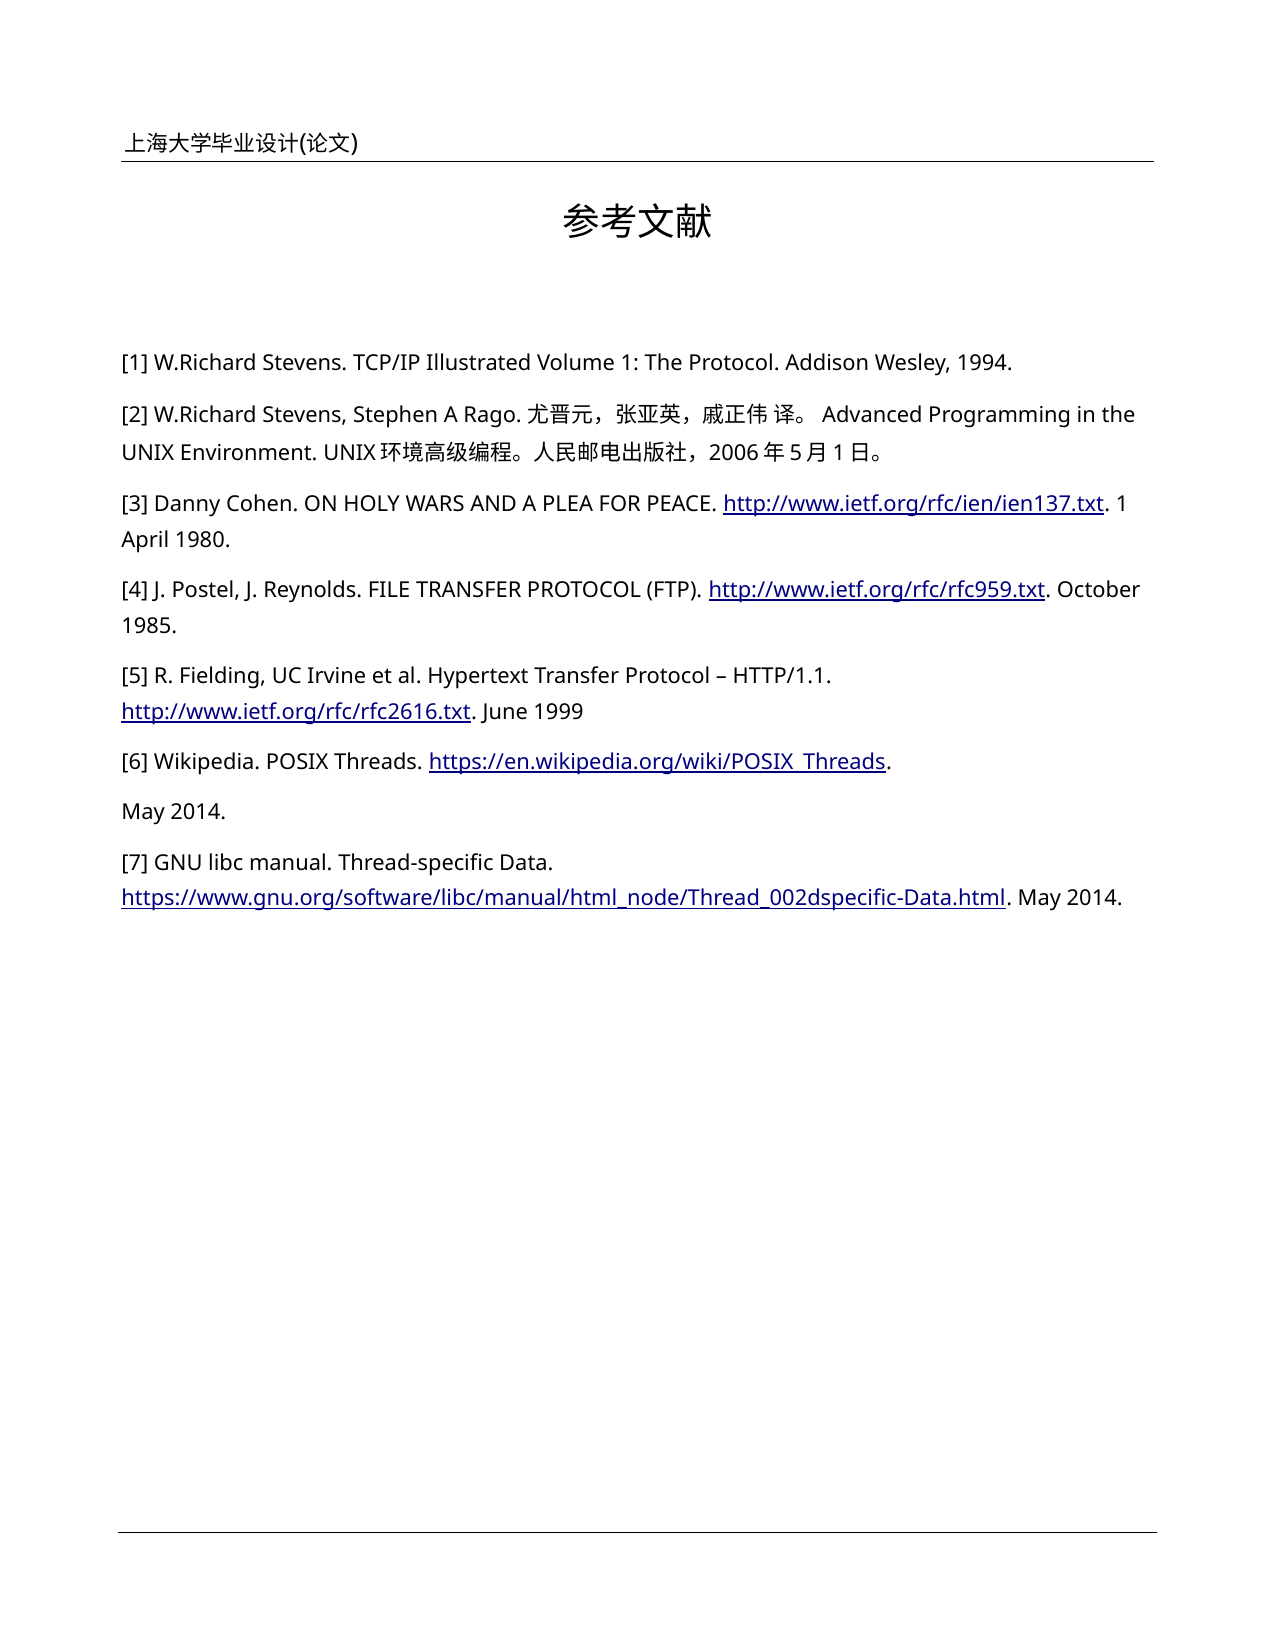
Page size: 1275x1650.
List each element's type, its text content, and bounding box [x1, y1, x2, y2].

text May 2014. [121, 796, 1154, 826]
text 参考文献 [121, 191, 1154, 246]
text [1] W.Richard Stevens. TCP/IP Illustrated Volume 1: The Protocol. Addison Wesley, 1994. [121, 347, 1154, 377]
text [3] Danny Cohen. ON HOLY WARS AND A PLEA FOR PEACE. http://www.ietf.org/rfc/ien/ien137.txt. 1 April 1980. [121, 488, 1154, 553]
text [2] W.Richard Stevens, Stephen A Rago. 尤晋元，张亚英，戚正伟 译。 Advanced Programming in the UNIX Environment. UNIX环境高级编程。人民邮电出版社，2006年5月1日。 [121, 397, 1154, 467]
text [4] J. Postel, J. Reynolds. FILE TRANSFER PROTOCOL (FTP). http://www.ietf.org/rfc/rfc959.txt. October 1985. [121, 574, 1154, 639]
text [7] GNU libc manual. Thread-specific Data. https://www.gnu.org/software/libc/manual/html_node/Thread_002dspecific-Data.html. May 2014. [121, 847, 1154, 912]
text [6] Wikipedia. POSIX Threads. https://en.wikipedia.org/wiki/POSIX_Threads. [121, 746, 1154, 776]
text [5] R. Fielding, UC Irvine et al. Hypertext Transfer Protocol – HTTP/1.1. http://www.ietf.org/rfc/rfc2616.txt. June 1999 [121, 660, 1154, 726]
